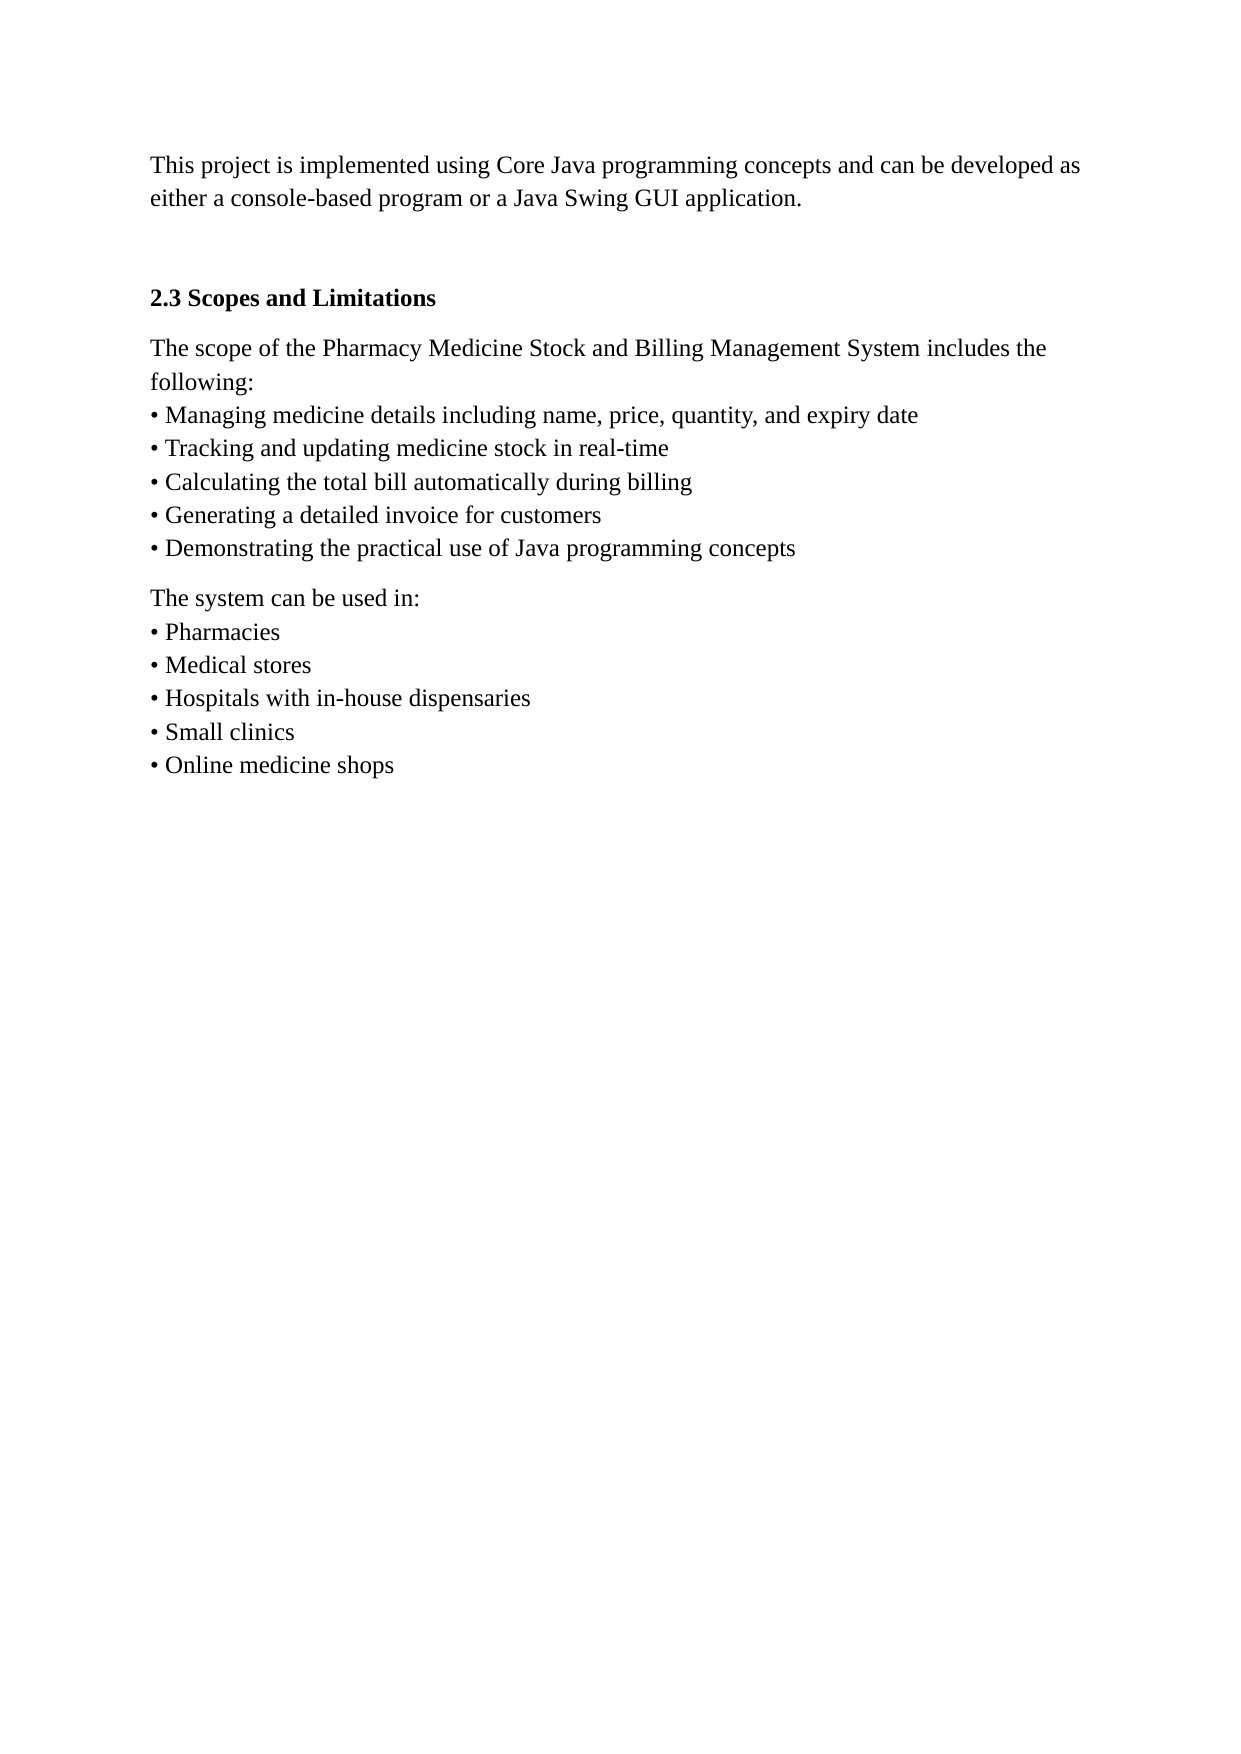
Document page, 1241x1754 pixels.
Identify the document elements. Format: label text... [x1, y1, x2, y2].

text The system can be used in: • Pharmacies • Medical stores • Hospitals with in-house dispensaries • Small clinics • Online medicine shops [150, 583, 1090, 779]
text The scope of the Pharmacy Medicine Stock and Billing Management System includes the following: • Managing medicine details including name, price, quantity, and expiry date • Tracking and updating medicine stock in real-time • Calculating the total bill automatically during billing • Generating a detailed invoice for customers • Demonstrating the practical use of Java programming concepts [150, 333, 1090, 562]
text This project is implemented using Core Java programming concepts and can be developed as either a console-based program or a Java Swing GUI application. [150, 150, 1090, 212]
text 2.3 Scopes and Limitations [150, 283, 1090, 312]
